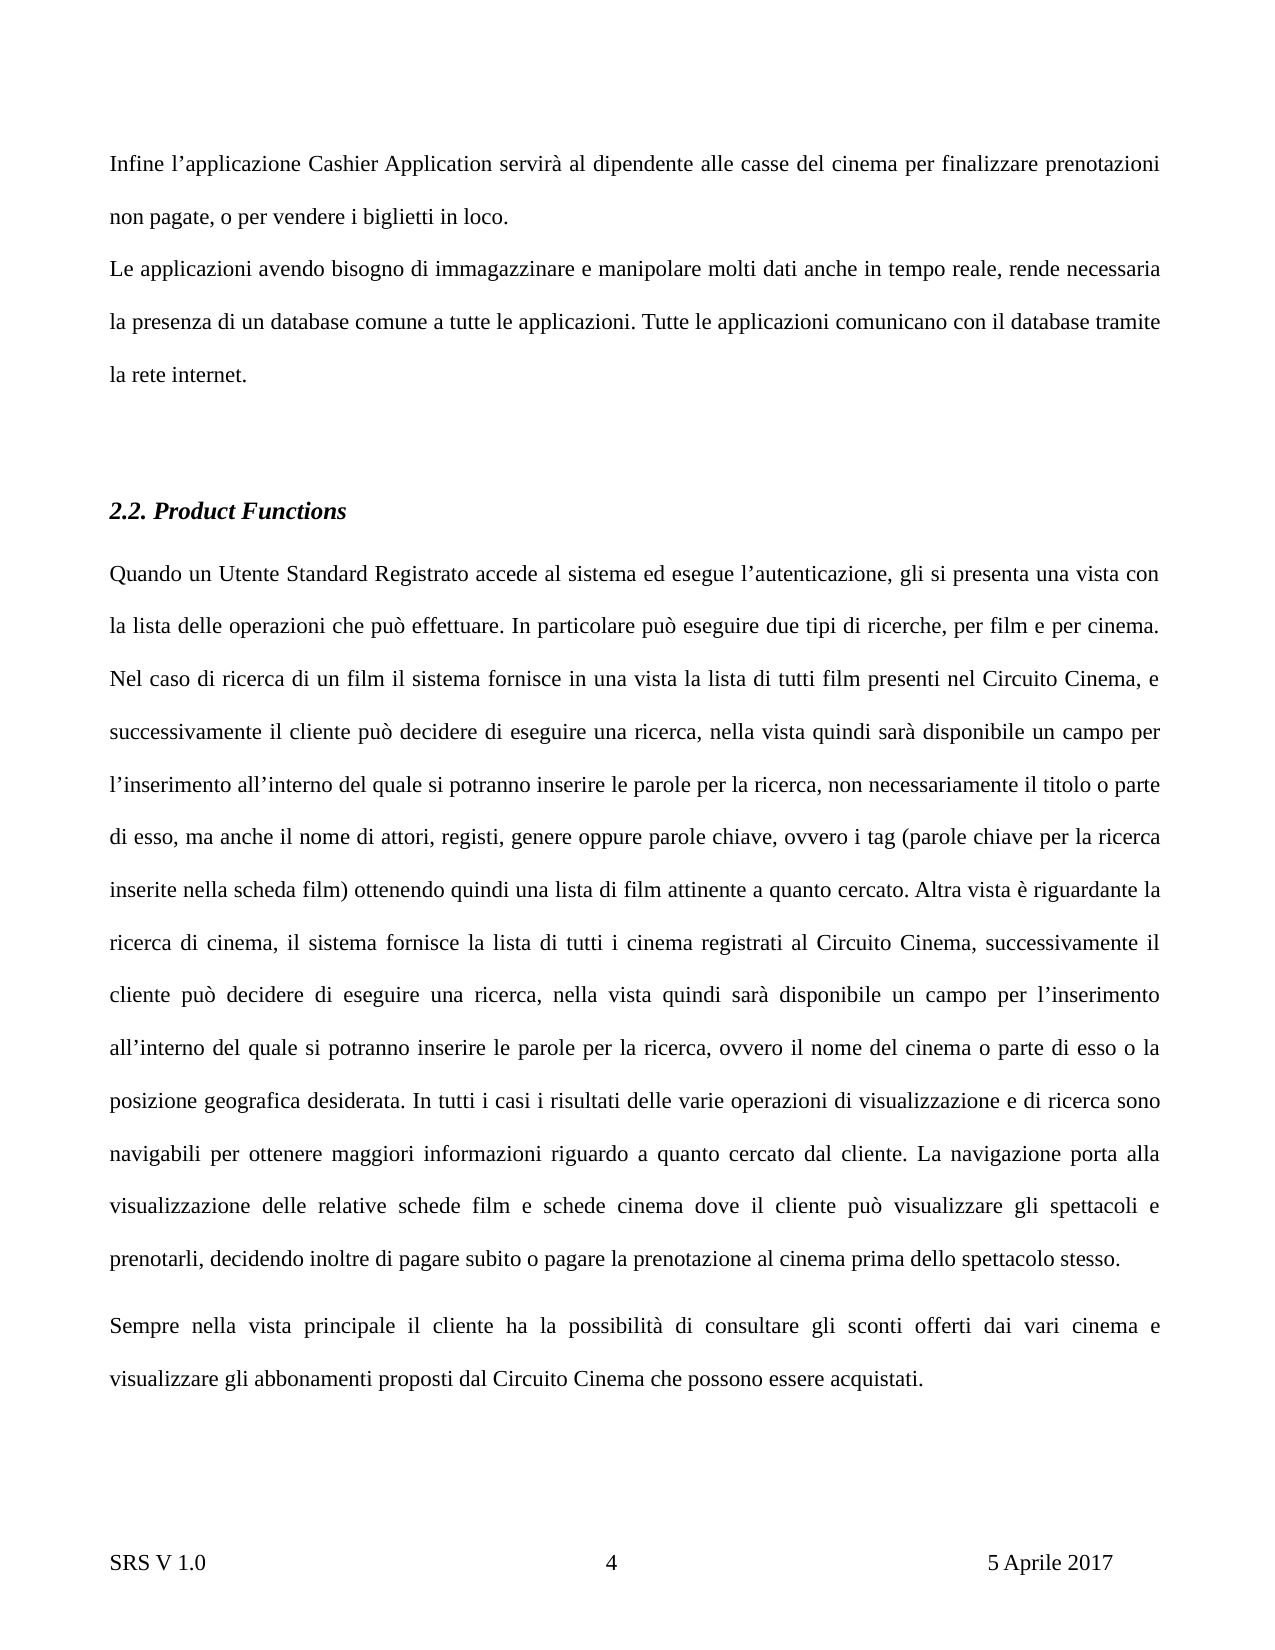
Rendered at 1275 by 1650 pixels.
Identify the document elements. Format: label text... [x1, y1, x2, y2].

subtitle 2.2. Product Functions [109, 496, 1162, 525]
text Infine l’applicazione Cashier Application servirà al dipendente alle casse del cinema per finalizzare prenotazioni non pagate, o per vendere i biglietti in loco. [109, 150, 1162, 229]
text Le applicazioni avendo bisogno di immagazzinare e manipolare molti dati anche in tempo reale, rende necessaria la presenza di un database comune a tutte le applicazioni. Tutte le applicazioni comunicano con il database tramite la rete internet. [109, 255, 1162, 387]
text Quando un Utente Standard Registrato accede al sistema ed esegue l’autenticazione, gli si presenta una vista con la lista delle operazioni che può effettuare. In particolare può eseguire due tipi di ricerche, per film e per cinema. Nel caso di ricerca di un film il sistema fornisce in una vista la lista di tutti film presenti nel Circuito Cinema, e successivamente il cliente può decidere di eseguire una ricerca, nella vista quindi sarà disponibile un campo per l’inserimento all’interno del quale si potranno inserire le parole per la ricerca, non necessariamente il titolo o parte di esso, ma anche il nome di attori, registi, genere oppure parole chiave, ovvero i tag (parole chiave per la ricerca inserite nella scheda film) ottenendo quindi una lista di film attinente a quanto cercato. Altra vista è riguardante la ricerca di cinema, il sistema fornisce la lista di tutti i cinema registrati al Circuito Cinema, successivamente il cliente può decidere di eseguire una ricerca, nella vista quindi sarà disponibile un campo per l’inserimento all’interno del quale si potranno inserire le parole per la ricerca, ovvero il nome del cinema o parte di esso o la posizione geografica desiderata. In tutti i casi i risultati delle varie operazioni di visualizzazione e di ricerca sono navigabili per ottenere maggiori informazioni riguardo a quanto cercato dal cliente. La navigazione porta alla visualizzazione delle relative schede film e schede cinema dove il cliente può visualizzare gli spettacoli e prenotarli, decidendo inoltre di pagare subito o pagare la prenotazione al cinema prima dello spettacolo stesso. [109, 560, 1162, 1271]
text Sempre nella vista principale il cliente ha la possibilità di consultare gli sconti offerti dai vari cinema e visualizzare gli abbonamenti proposti dal Circuito Cinema che possono essere acquistati. [109, 1312, 1162, 1391]
